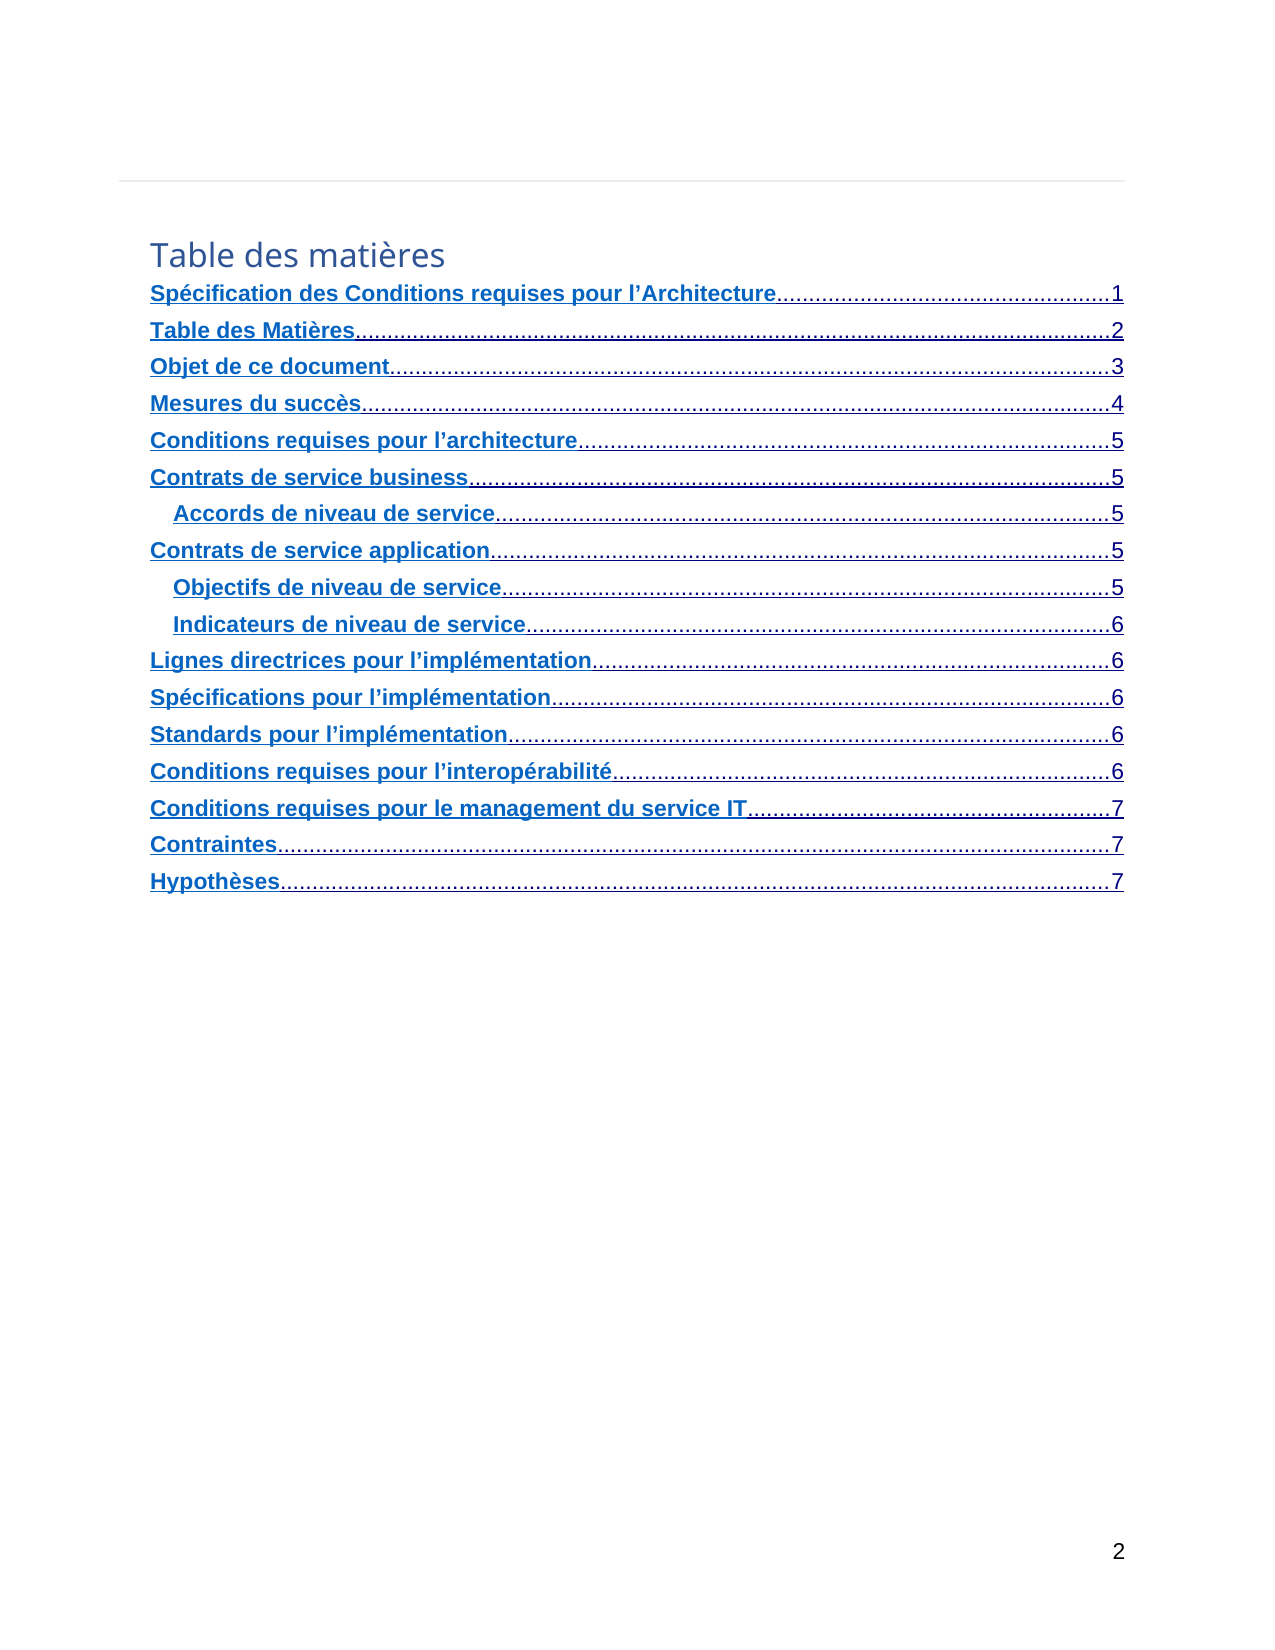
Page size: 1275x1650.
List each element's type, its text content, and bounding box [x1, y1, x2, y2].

text Contrats de service business 5 [150, 464, 1125, 490]
text Standards pour l’implémentation 6 [150, 721, 1125, 747]
text Mesures du succès 4 [150, 390, 1125, 416]
text Hypothèses 7 [150, 868, 1125, 894]
text Conditions requises pour l’interopérabilité 6 [150, 758, 1125, 784]
text Spécification des Conditions requises pour l’Architecture 1 [150, 280, 1125, 306]
text Objet de ce document 3 [150, 353, 1125, 380]
text Table des Matières 2 [150, 317, 1125, 343]
text Indicateurs de niveau de service 6 [173, 611, 1125, 637]
text Spécifications pour l’implémentation 6 [150, 684, 1125, 711]
text Lignes directrices pour l’implémentation 6 [150, 647, 1125, 674]
text Conditions requises pour l’architecture 5 [150, 427, 1125, 453]
text Accords de niveau de service 5 [173, 500, 1125, 527]
text Objectifs de niveau de service 5 [173, 574, 1125, 600]
text Conditions requises pour le management du service IT 7 [150, 794, 1125, 821]
text Table des matières [150, 232, 1125, 277]
text Contraintes 7 [150, 831, 1125, 858]
text Contrats de service application 5 [150, 537, 1125, 563]
